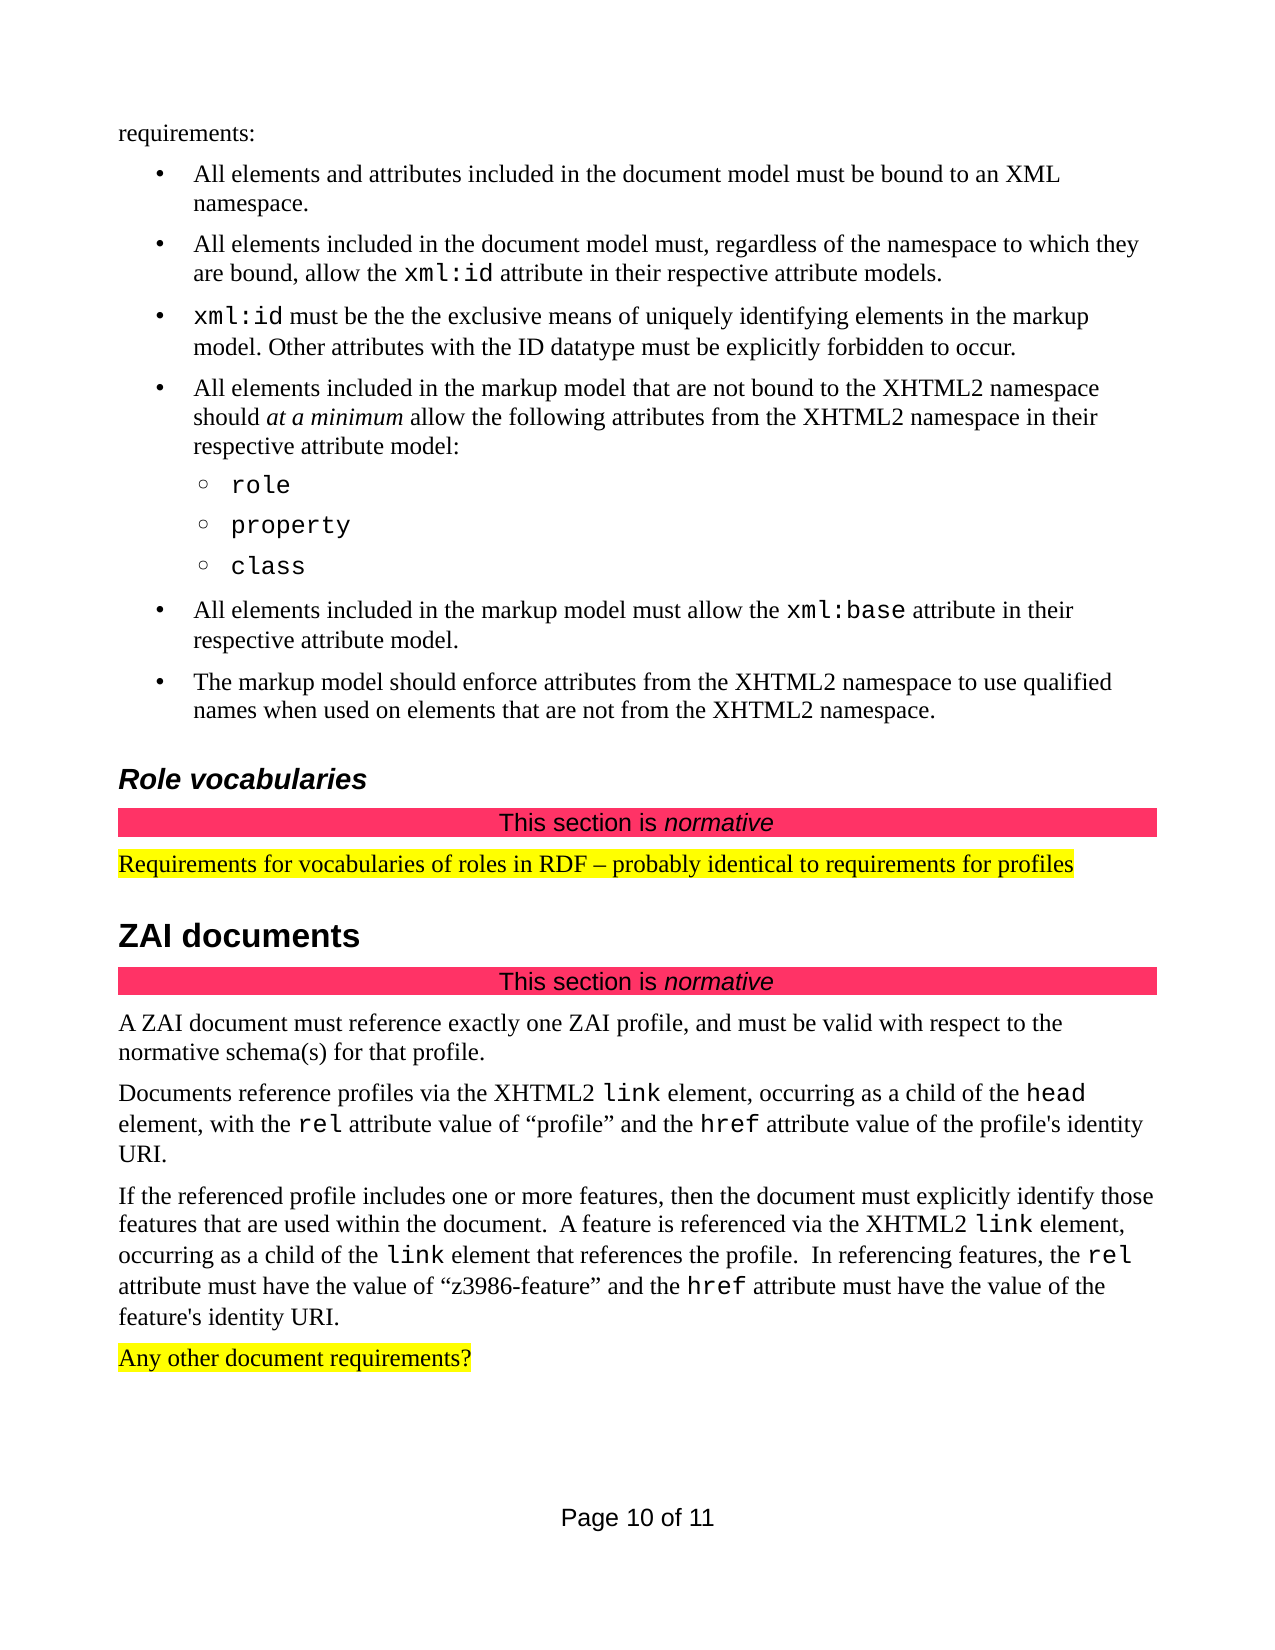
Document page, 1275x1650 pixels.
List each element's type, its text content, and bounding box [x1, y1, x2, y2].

subtitle Role vocabularies [118, 762, 1157, 795]
list All elements included in the document model must, regardless of the namespace to which they are bound, allow the xml:id attribute in their respective attribute models. [156, 229, 1157, 289]
text This section is normative [118, 967, 1157, 995]
text This section is normative [118, 808, 1157, 837]
text requirements: [118, 118, 1157, 147]
list All elements included in the markup model must allow the xml:base attribute in their respective attribute model. [156, 595, 1157, 654]
text Any other document requirements? [471, 1343, 1157, 1372]
list All elements included in the markup model that are not bound to the XHTML2 namespace should at a minimum allow the following attributes from the XHTML2 namespace in their respective attribute model: [156, 373, 1157, 460]
text Documents reference profiles via the XHTML2 link element, occurring as a child of the head element, with the rel attribute value of “profile” and the href attribute value of the profile's identity URI. [118, 1078, 1157, 1168]
list All elements and attributes included in the document model must be bound to an XML namespace. [156, 159, 1157, 217]
list The markup model should enforce attributes from the XHTML2 namespace to use qualified names when used on elements that are not from the XHTML2 namespace. [156, 667, 1157, 724]
subtitle ZAI documents [118, 915, 1157, 954]
text If the referenced profile includes one or more features, then the document must explicitly identify those features that are used within the document. A feature is referenced via the XHTML2 link element, occurring as a child of the link element that references the profile. In referencing features, the rel attribute must have the value of “z3986-feature” and the href attribute must have the value of the feature's identity URI. [118, 1181, 1157, 1331]
list role [193, 472, 1157, 501]
list class [193, 554, 1157, 582]
text Requirements for vocabularies of roles in RDF – probably identical to requirements for profiles [1074, 849, 1157, 878]
list property [193, 513, 1157, 541]
list xml:id must be the the exclusive means of uniquely identifying elements in the markup model. Other attributes with the ID datatype must be explicitly forbidden to occur. [156, 301, 1157, 361]
text A ZAI document must reference exactly one ZAI profile, and must be valid with respect to the normative schema(s) for that profile. [118, 1008, 1157, 1065]
